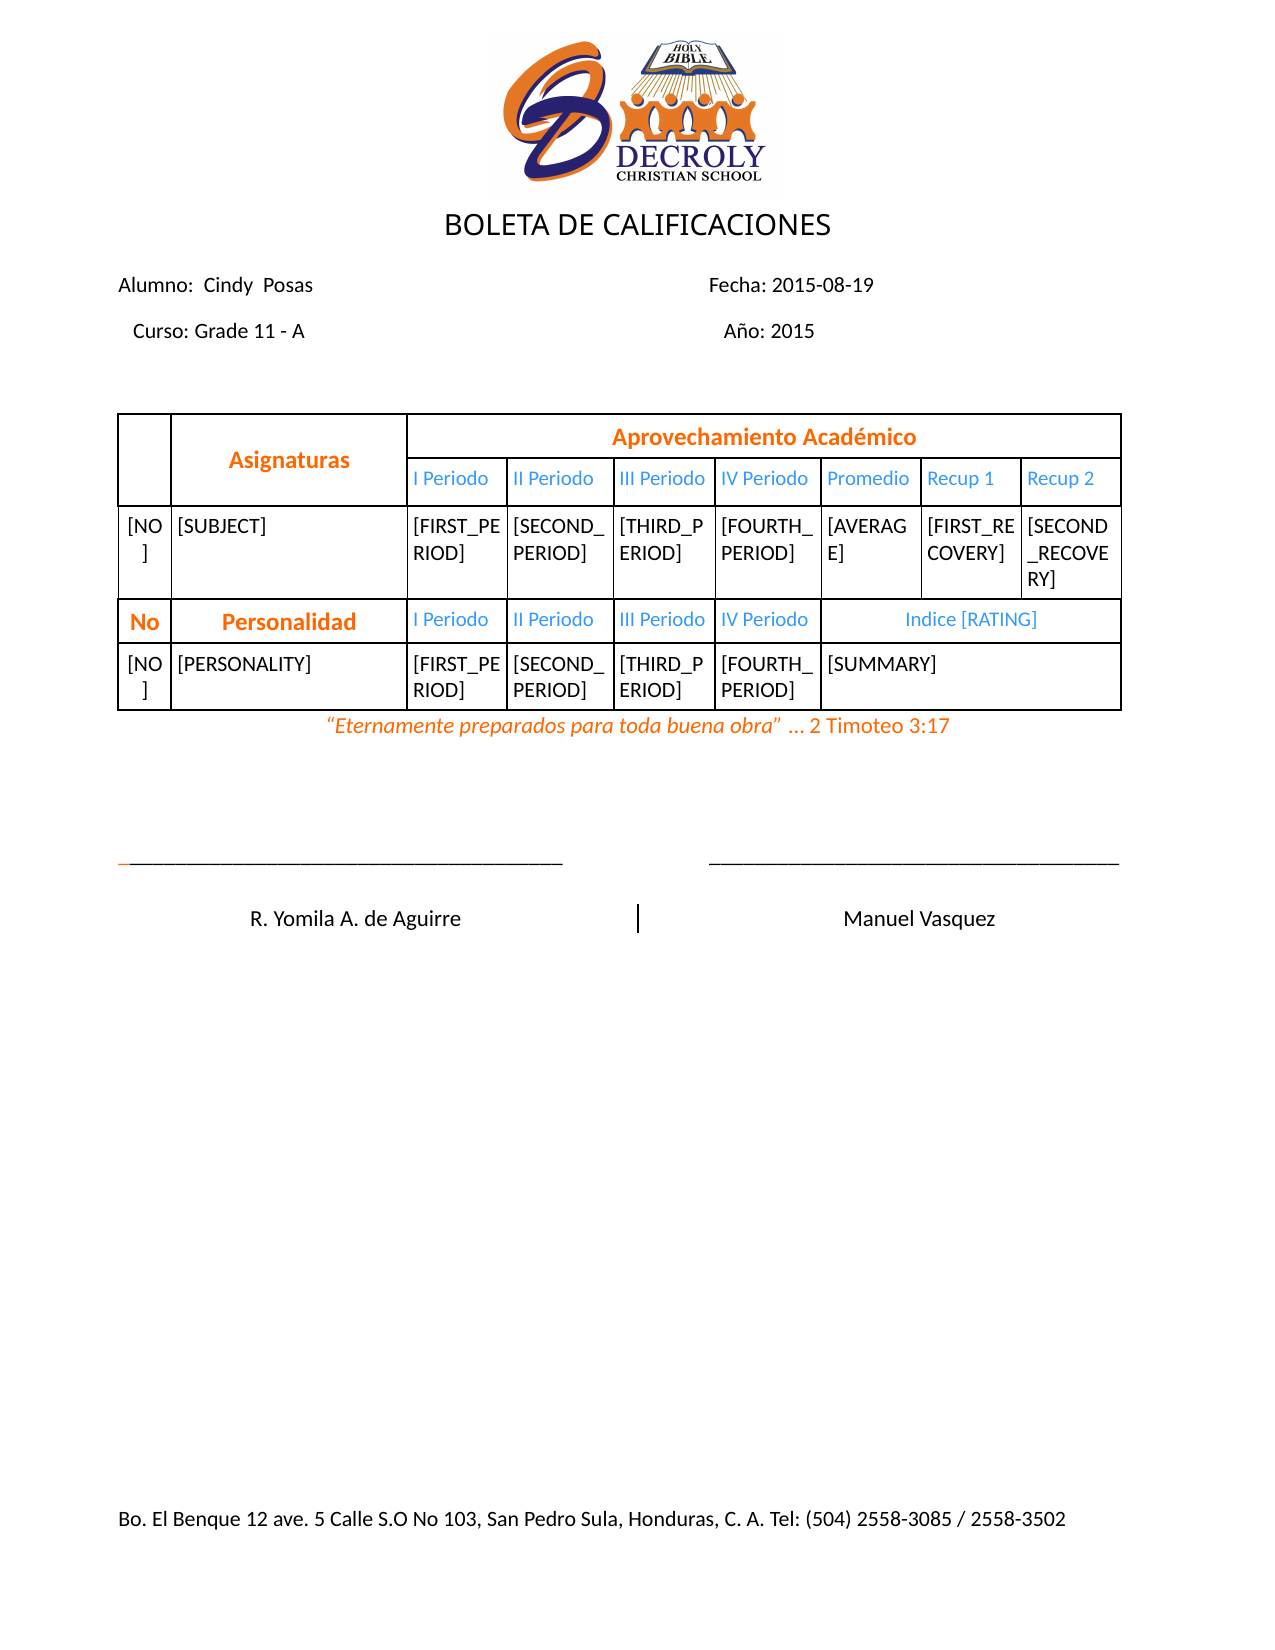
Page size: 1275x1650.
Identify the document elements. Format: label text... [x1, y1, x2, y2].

table_cell [THIRD_PERIOD] [615, 644, 714, 709]
picture [492, 31, 783, 201]
text R. Yomila A. de Aguirre [118, 904, 593, 932]
table_cell [PERSONALITY] [172, 644, 406, 709]
table_cell II Periodo [508, 459, 613, 504]
table_header No [119, 600, 170, 642]
table_cell IV Periodo [716, 459, 820, 504]
text BOLETA DE CALIFICACIONES [118, 204, 1157, 244]
table_cell III Periodo [615, 459, 714, 504]
table_cell [NO] [119, 644, 170, 709]
text “Eternamente preparados para toda buena obra” … 2 Timoteo 3:17 [118, 711, 1157, 739]
table_cell [SUMMARY] [822, 644, 1120, 709]
table_header Personalidad [172, 600, 406, 642]
table_cell [AVERAGE] [822, 507, 921, 598]
table_cell [FIRST_PERIOD] [408, 507, 507, 598]
table_header Asignaturas [172, 415, 406, 504]
table_cell [FIRST_RECOVERY] [922, 507, 1021, 598]
text Curso: Grade 11 - A Año: 2015 [118, 317, 1157, 344]
table_cell [SECOND_RECOVERY] [1022, 507, 1121, 598]
table_cell I Periodo [408, 459, 506, 504]
table_cell [SECOND_PERIOD] [508, 507, 613, 598]
table_header Indice [RATING] [822, 600, 1120, 642]
table_cell [SUBJECT] [172, 507, 407, 598]
text _______________________________________ ____________________________________ [118, 840, 1157, 868]
table_cell [FOURTH_PERIOD] [716, 644, 820, 709]
table_header Aprovechamiento Académico [408, 415, 1120, 457]
table_header I Periodo [408, 600, 506, 642]
table_cell Recup 2 [1022, 459, 1120, 504]
table_cell [FIRST_PERIOD] [408, 644, 506, 709]
table_header [119, 415, 170, 504]
text Manuel Vasquez [682, 904, 1157, 932]
table_cell Recup 1 [922, 459, 1020, 504]
table_cell Promedio [822, 459, 920, 504]
text Alumno: Cindy Posas Fecha: 2015-08-19 [118, 271, 1157, 297]
table_header III Periodo [615, 600, 714, 642]
table_header II Periodo [508, 600, 613, 642]
table_cell [THIRD_PERIOD] [614, 507, 715, 598]
table_cell [SECOND_PERIOD] [508, 644, 613, 709]
table_cell [NO] [119, 507, 171, 598]
table_cell [FOURTH_PERIOD] [716, 507, 821, 598]
table_header IV Periodo [716, 600, 820, 642]
